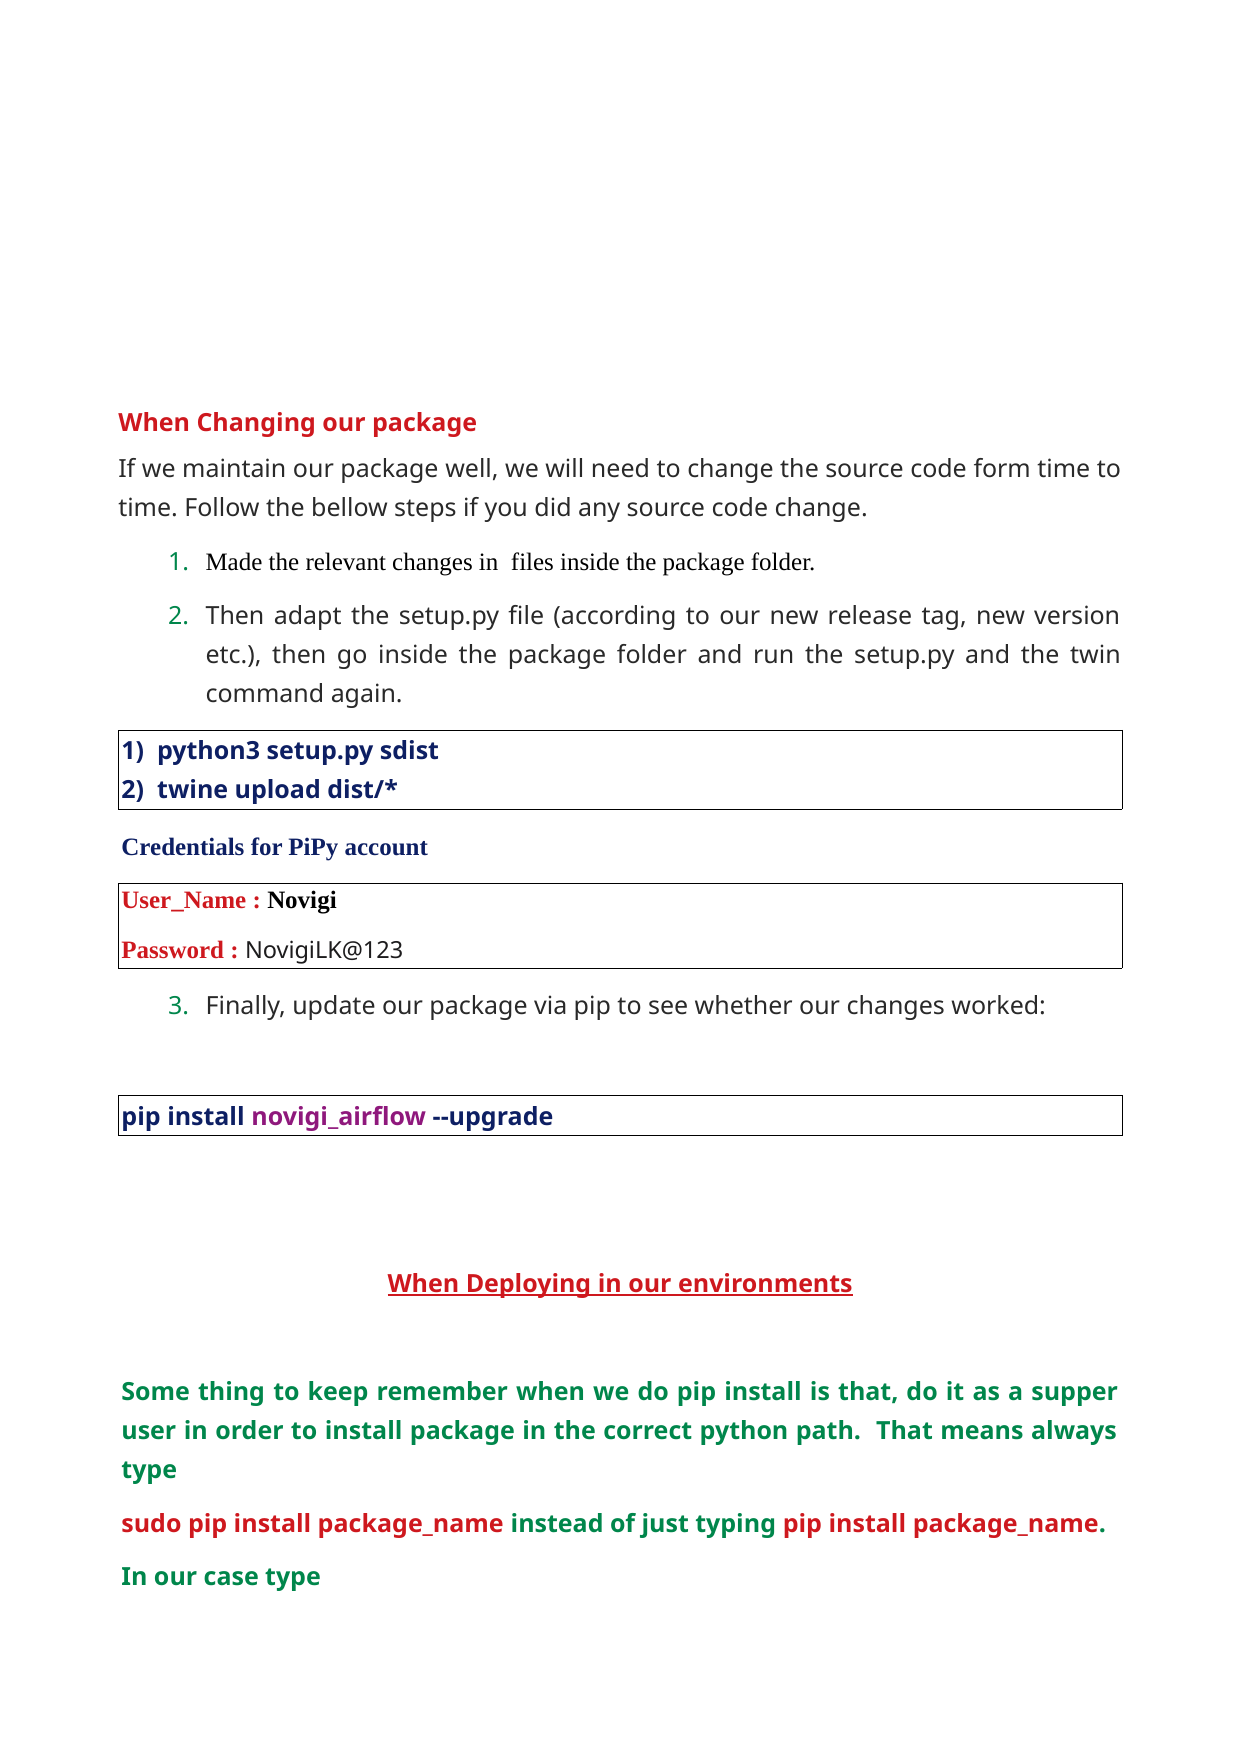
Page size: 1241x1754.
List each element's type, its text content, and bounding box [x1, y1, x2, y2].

subtitle When Changing our package [118, 404, 1122, 438]
text 1) python3 setup.py sdist 2) twine upload dist/* [119, 731, 1122, 809]
text pip install novigi_airflow --upgrade [119, 1096, 1122, 1135]
list Made the relevant changes in files inside the package folder. [168, 544, 1122, 578]
text Some thing to keep remember when we do pip install is that, do it as a supper user in order to install package in the correct python path. That means always type [118, 1370, 1122, 1486]
text If we maintain our package well, we will need to change the source code form time to time. Follow the bellow steps if you did any source code change. [118, 451, 1122, 524]
text Password : NovigiLK@123 [119, 930, 1122, 968]
text When Deploying in our environments [118, 1263, 1122, 1300]
list Finally, update our package via pip to see whether our changes worked: [168, 988, 1122, 1022]
text sudo pip install package_name instead of just typing pip install package_name. [118, 1502, 1122, 1539]
text User_Name : Novigi [119, 884, 1122, 914]
list Then adapt the setup.py file (according to our new release tag, new version etc.), then go inside the package folder and run the setup.py and the twin command again. [168, 598, 1122, 710]
text Credentials for PiPy account [118, 829, 1122, 864]
text In our case type [118, 1556, 1122, 1596]
